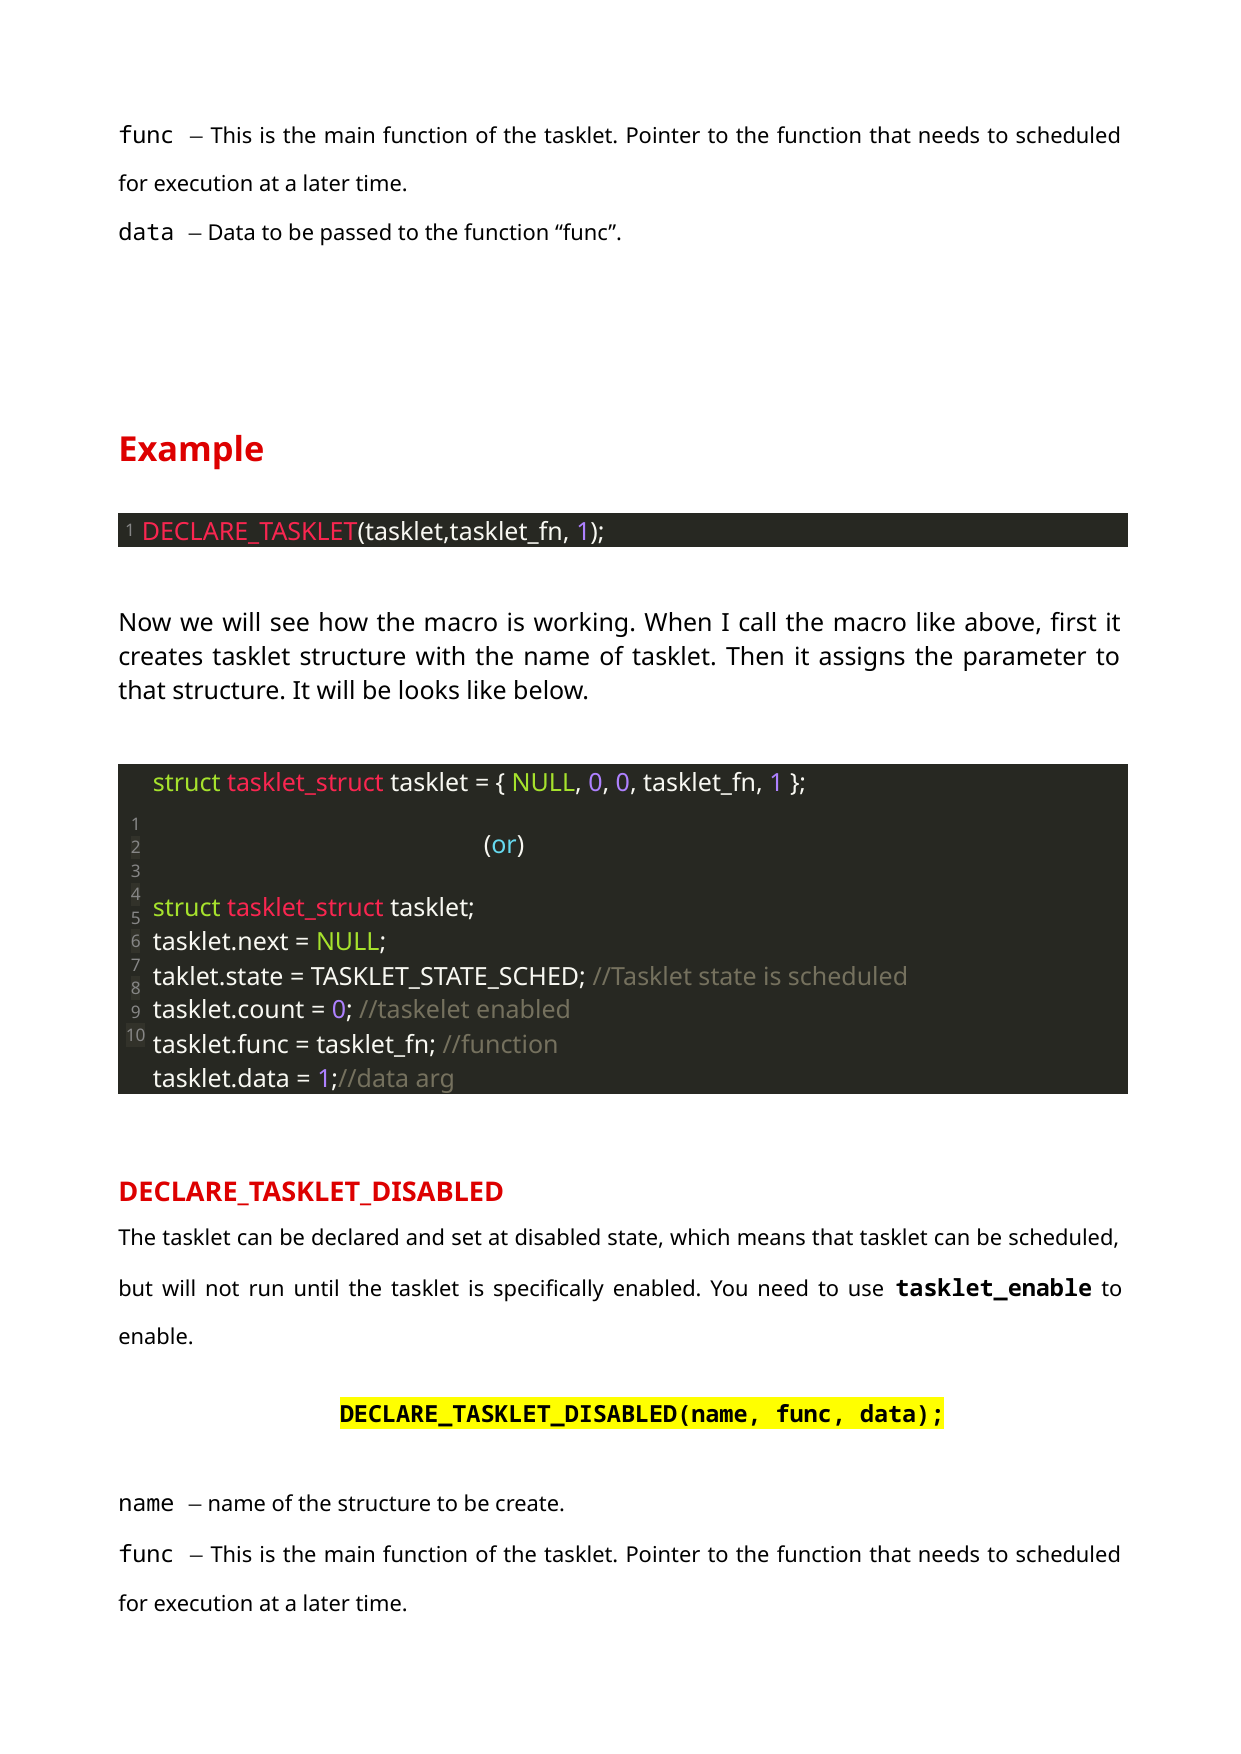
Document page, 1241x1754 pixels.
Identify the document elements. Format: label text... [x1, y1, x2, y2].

text Now we will see how the macro is working. When I call the macro like above, first it creates tasklet structure with the name of tasklet. Then it assigns the parameter to that structure. It will be looks like below. [118, 605, 1122, 707]
table_header struct tasklet_struct tasklet = { NULL, 0, 0, tasklet_fn, 1 }; (or) struct tasklet_struct tasklet; tasklet.next = NULL; taklet.state = TASKLET_STATE_SCHED; //Tasklet state is scheduled tasklet.count = 0; //taskelet enabled tasklet.func = tasklet_fn; //function tasklet.data = 1;//data arg [153, 1026, 1128, 1060]
text name – name of the structure to be create. [118, 1487, 1122, 1519]
text DECLARE_TASKLET_DISABLED(name, func, data); [118, 1397, 1122, 1429]
table_header struct tasklet_struct tasklet = { NULL, 0, 0, tasklet_fn, 1 }; (or) struct tasklet_struct tasklet; tasklet.next = NULL; taklet.state = TASKLET_STATE_SCHED; //Tasklet state is scheduled tasklet.count = 0; //taskelet enabled tasklet.func = tasklet_fn; //function tasklet.data = 1;//data arg [153, 958, 1128, 992]
table_header 1 [118, 513, 142, 547]
table_header struct tasklet_struct tasklet = { NULL, 0, 0, tasklet_fn, 1 }; (or) struct tasklet_struct tasklet; tasklet.next = NULL; taklet.state = TASKLET_STATE_SCHED; //Tasklet state is scheduled tasklet.count = 0; //taskelet enabled tasklet.func = tasklet_fn; //function tasklet.data = 1;//data arg [153, 764, 1128, 799]
text The tasklet can be declared and set at disabled state, which means that tasklet can be scheduled, but will not run until the tasklet is specifically enabled. You need to use tasklet_enable to enable. [118, 1222, 1122, 1351]
text func – This is the main function of the tasklet. Pointer to the function that needs to scheduled for execution at a later time. [118, 1538, 1122, 1617]
table_header struct tasklet_struct tasklet = { NULL, 0, 0, tasklet_fn, 1 }; (or) struct tasklet_struct tasklet; tasklet.next = NULL; taklet.state = TASKLET_STATE_SCHED; //Tasklet state is scheduled tasklet.count = 0; //taskelet enabled tasklet.func = tasklet_fn; //function tasklet.data = 1;//data arg [153, 890, 1128, 924]
table_header DECLARE_TASKLET(tasklet,tasklet_fn, 1); [142, 513, 1128, 547]
text func – This is the main function of the tasklet. Pointer to the function that needs to scheduled for execution at a later time. [118, 118, 1122, 198]
table_header 1 2 3 4 5 6 7 8 9 10 [118, 764, 153, 1094]
text data – Data to be passed to the function “func”. [118, 216, 1122, 247]
subtitle DECLARE_TASKLET_DISABLED [118, 1173, 1122, 1209]
subtitle Example [118, 425, 1122, 472]
table_header struct tasklet_struct tasklet = { NULL, 0, 0, tasklet_fn, 1 }; (or) struct tasklet_struct tasklet; tasklet.next = NULL; taklet.state = TASKLET_STATE_SCHED; //Tasklet state is scheduled tasklet.count = 0; //taskelet enabled tasklet.func = tasklet_fn; //function tasklet.data = 1;//data arg [153, 827, 1128, 861]
